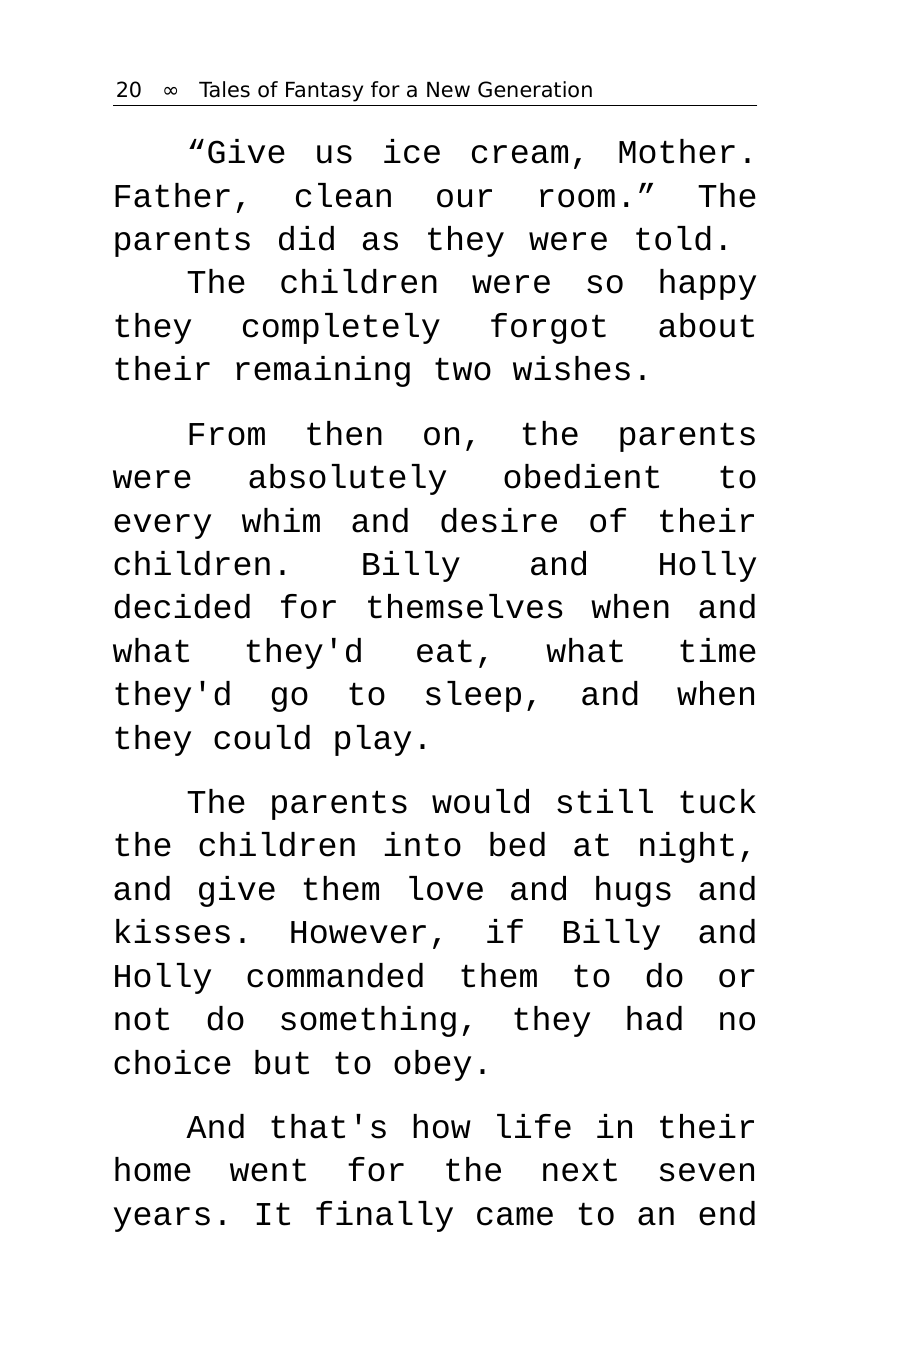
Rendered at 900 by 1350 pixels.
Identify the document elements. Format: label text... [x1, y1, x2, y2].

text And that's how life in their home went for the next seven years. It finally came to an end [112, 1111, 757, 1235]
text The parents would still tuck the children into bed at night, and give them love and hugs and kisses. However, if Billy and Holly commanded them to do or not do something, they had no choice but to obey. [112, 786, 757, 1084]
text “Give us ice cream, Mother. Father, clean our room.” The parents did as they were told. The children were so happy they completely forgot about their remaining two wishes. [112, 136, 757, 391]
text From then on, the parents were absolutely obedient to every whim and desire of their children. Billy and Holly decided for themselves when and what they'd eat, what time they'd go to sleep, and when they could play. [112, 417, 757, 759]
